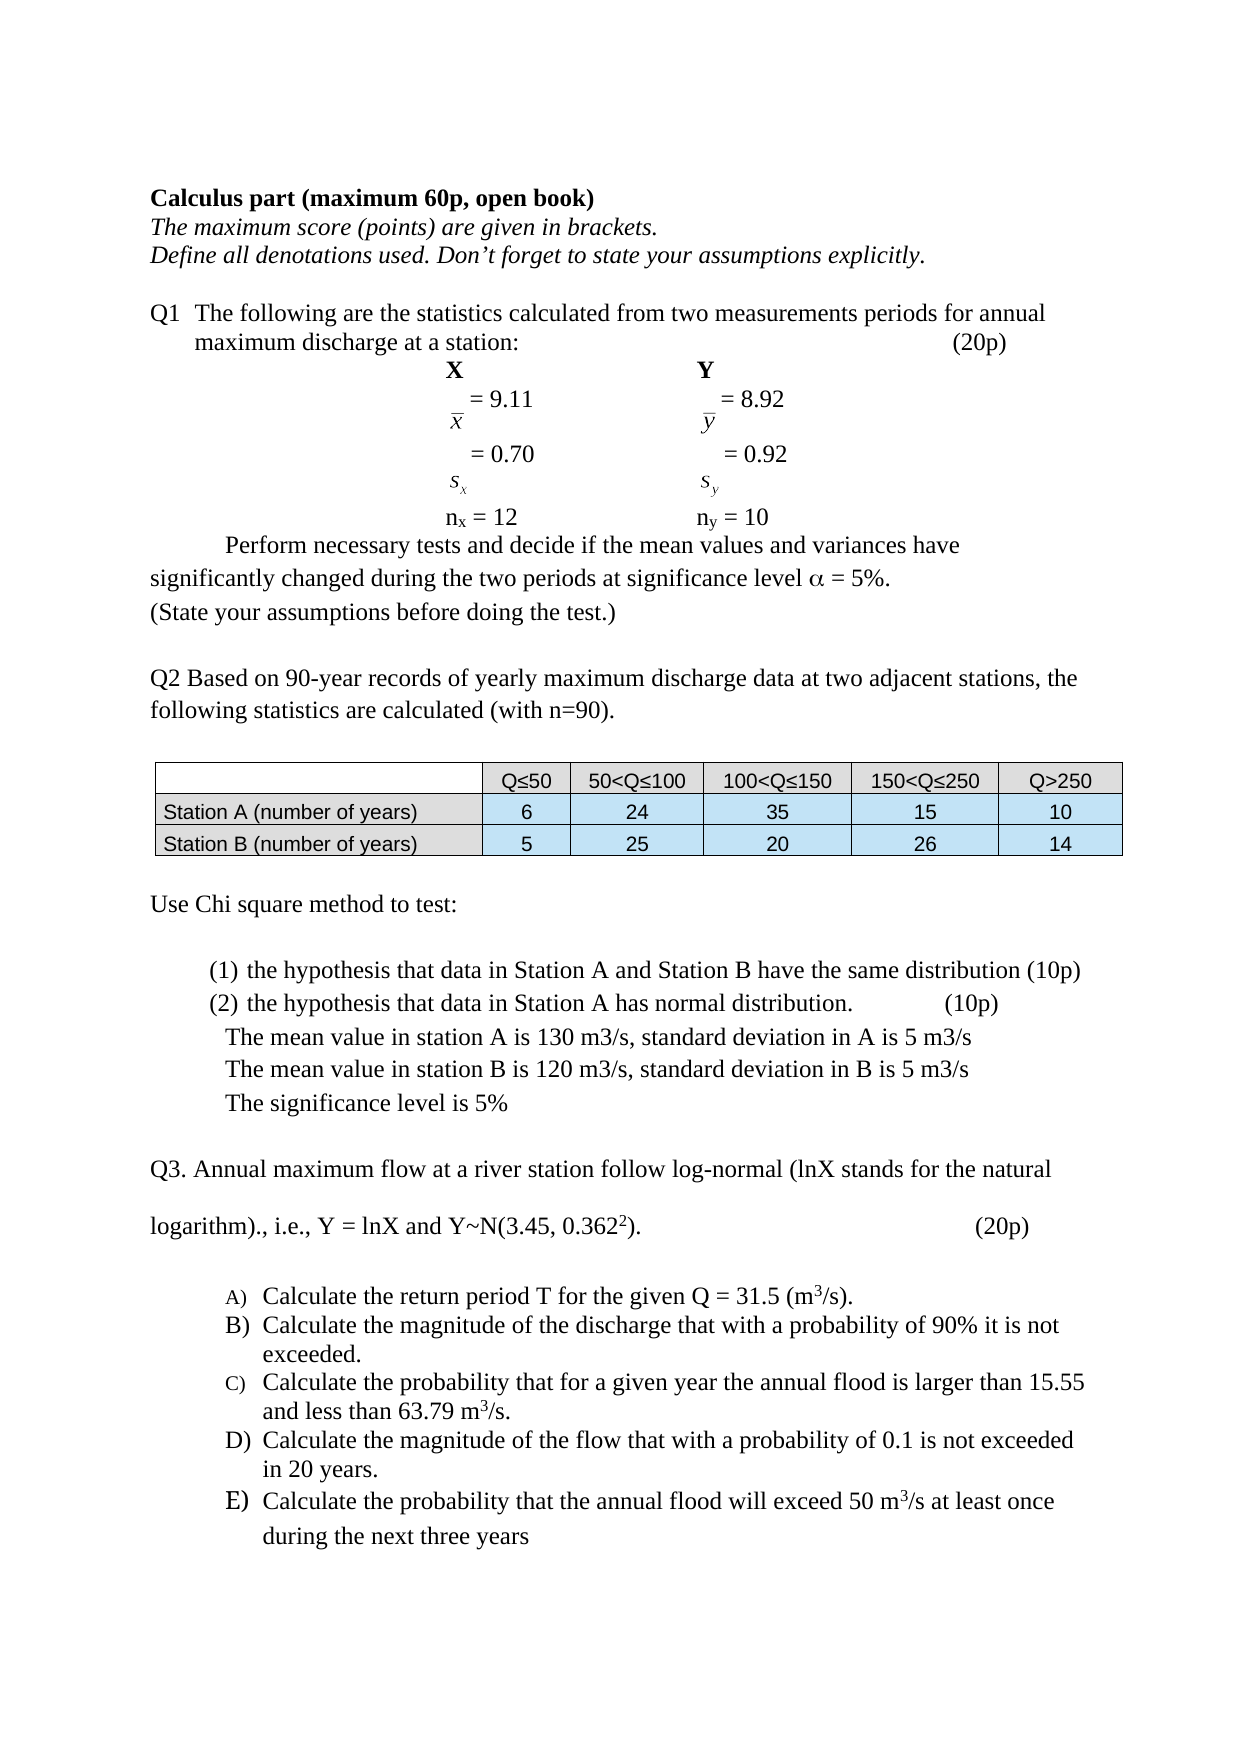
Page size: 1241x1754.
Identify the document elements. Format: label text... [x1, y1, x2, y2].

table_cell 25 [571, 825, 703, 855]
text The maximum score (points) are given in brackets. [150, 212, 1090, 241]
list the hypothesis that data in Station A has normal distribution. (10p) [209, 988, 1090, 1017]
text X Y [150, 356, 1090, 384]
table_header Q≤50 [483, 763, 570, 793]
text = 9.11 = 8.92 [150, 384, 1090, 439]
text Q1 The following are the statistics calculated from two measurements periods for annual maximum discharge at a station: (20p) [150, 298, 1090, 356]
text = 0.70 = 0.92 [150, 439, 1090, 502]
table_header 100<Q≤150 [704, 763, 851, 793]
list Calculate the probability that for a given year the annual flood is larger than 15.55 and less than 63.79 m3/s. [225, 1367, 1090, 1425]
list the hypothesis that data in Station A and Station B have the same distribution (10p) [209, 956, 1090, 984]
text Q3. Annual maximum flow at a river station follow log-normal (lnX stands for the natural logarithm)., i.e., Y = lnX and Y~N(3.45, 0.3622). (20p) [150, 1154, 1090, 1240]
list Calculate the magnitude of the discharge that with a probability of 90% it is not exceeded. [225, 1310, 1090, 1367]
table_header 50<Q≤100 [571, 763, 703, 793]
table_cell 6 [483, 794, 570, 824]
list Calculate the probability that the annual flood will exceed 50 m3/s at least once during the next three years [225, 1482, 1090, 1549]
table_cell 24 [571, 794, 703, 824]
list Calculate the magnitude of the flow that with a probability of 0.1 is not exceeded in 20 years. [225, 1425, 1090, 1482]
text (State your assumptions before doing the test.) [150, 597, 1090, 625]
table_header Q>250 [999, 763, 1122, 793]
list The significance level is 5% [225, 1088, 1090, 1116]
table_cell 5 [483, 825, 570, 855]
text Define all denotations used. Don’t forget to state your assumptions explicitly. [150, 241, 1090, 269]
table_cell 14 [999, 825, 1122, 855]
table_cell 10 [999, 794, 1122, 824]
list The mean value in station B is 120 m3/s, standard deviation in B is 5 m3/s [225, 1054, 1090, 1083]
text Calculus part (maximum 60p, open book) [150, 183, 1090, 212]
table_cell Station A (number of years) [156, 794, 482, 824]
list The mean value in station A is 130 m3/s, standard deviation in A is 5 m3/s [225, 1022, 1090, 1050]
table_header 150<Q≤250 [852, 763, 998, 793]
table_cell 35 [704, 794, 851, 824]
text nx = 12 ny = 10 [150, 502, 1090, 531]
text Perform necessary tests and decide if the mean values and variances have significantly changed during the two periods at significance level  = 5%. [150, 531, 1090, 592]
text Q2 Based on 90-year records of yearly maximum discharge data at two adjacent stations, the following statistics are calculated (with n=90). [150, 663, 1090, 724]
table_cell 26 [852, 825, 998, 855]
table_cell 20 [704, 825, 851, 855]
list Calculate the return period T for the given Q = 31.5 (m3/s). [225, 1281, 1090, 1310]
table_cell 15 [852, 794, 998, 824]
table_cell Station B (number of years) [156, 825, 482, 855]
text Use Chi square method to test: [150, 889, 1090, 918]
table_header [156, 763, 482, 793]
